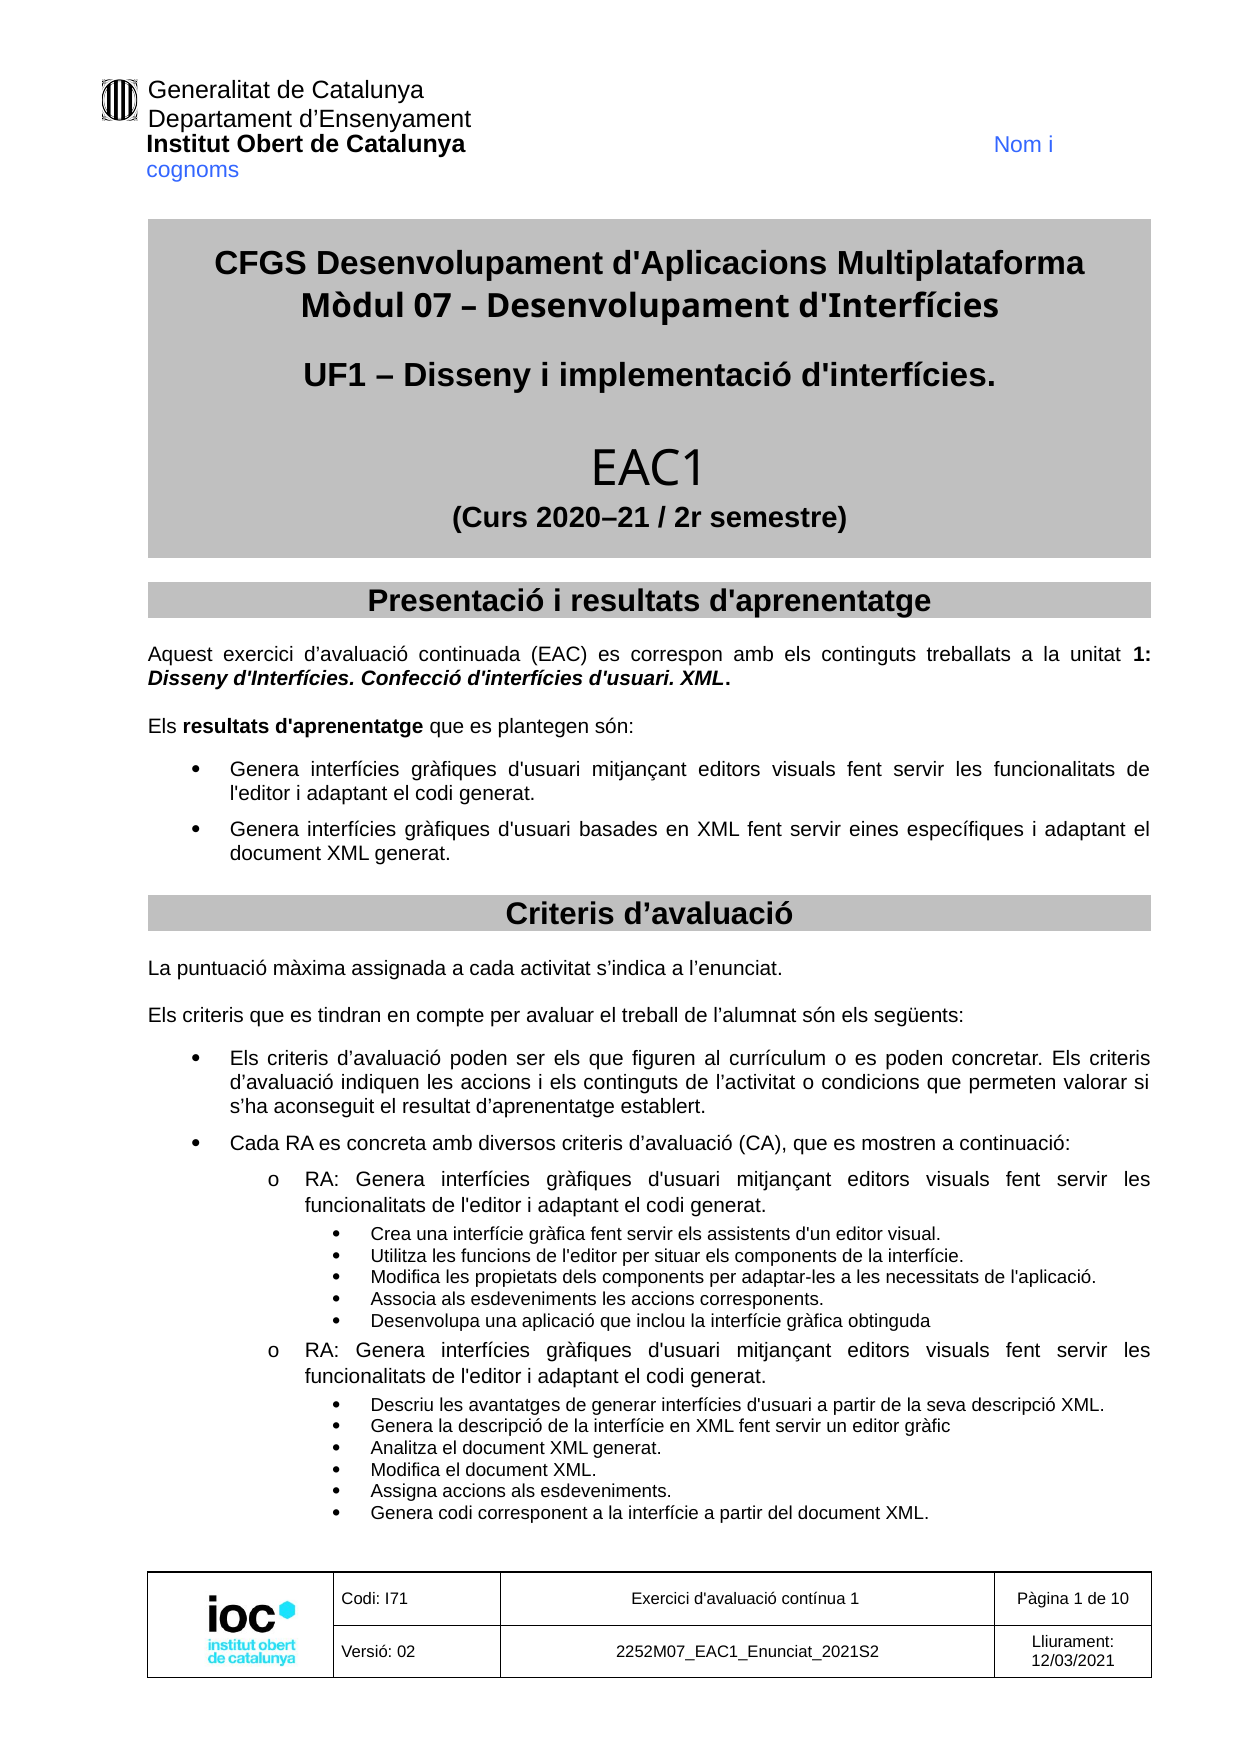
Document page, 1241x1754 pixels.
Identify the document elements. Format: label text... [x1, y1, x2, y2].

list Els criteris d’avaluació poden ser els que figuren al currículum o es poden concretar. Els criteris d’avaluació indiquen les accions i els continguts de l’activitat o condicions que permeten valorar si s’ha aconseguit el resultat d’aprenentatge establert. [192, 1046, 1151, 1118]
list RA: Genera interfícies gràfiques d'usuari mitjançant editors visuals fent servir les funcionalitats de l'editor i adaptant el codi generat. [267, 1167, 1151, 1217]
list Associa als esdeveniments les accions corresponents. [333, 1288, 1151, 1310]
list Genera interfícies gràfiques d'usuari basades en XML fent servir eines específiques i adaptant el document XML generat. [192, 817, 1151, 865]
text Criteris d’avaluació [148, 895, 1151, 931]
text La puntuació màxima assignada a cada activitat s’indica a l’enunciat. [148, 955, 1151, 979]
list Assigna accions als esdeveniments. [333, 1480, 1151, 1502]
list Desenvolupa una aplicació que inclou la interfície gràfica obtinguda [333, 1310, 1151, 1331]
list Modifica les propietats dels components per adaptar-les a les necessitats de l'aplicació. [333, 1266, 1151, 1288]
list Genera la descripció de la interfície en XML fent servir un editor gràfic [333, 1415, 1151, 1437]
text Presentació i resultats d'aprenentatge [148, 582, 1151, 618]
list RA: Genera interfícies gràfiques d'usuari mitjançant editors visuals fent servir les funcionalitats de l'editor i adaptant el codi generat. [267, 1338, 1151, 1387]
list Genera interfícies gràfiques d'usuari mitjançant editors visuals fent servir les funcionalitats de l'editor i adaptant el codi generat. [192, 756, 1151, 804]
list Analitza el document XML generat. [333, 1437, 1151, 1459]
list Modifica el document XML. [333, 1459, 1151, 1480]
list Genera codi corresponent a la interfície a partir del document XML. [333, 1502, 1151, 1524]
subtitle UF1 – Disseny i implementació d'interfícies. [148, 356, 1151, 394]
text Els criteris que es tindran en compte per avaluar el treball de l’alumnat són els següents: [148, 1003, 1151, 1027]
list Crea una interfície gràfica fent servir els assistents d'un editor visual. [333, 1223, 1151, 1245]
text Aquest exercici d’avaluació continuada (EAC) es correspon amb els continguts treballats a la unitat 1: Disseny d'Interfícies. Confecció d'interfícies d'usuari. XML. [148, 642, 1151, 690]
picture [195, 1581, 309, 1677]
text CFGS Desenvolupament d'Aplicacions Multiplataforma [148, 243, 1151, 281]
text Mòdul 07 – Desenvolupament d'Interfícies [148, 281, 1151, 327]
list Descriu les avantatges de generar interfícies d'usuari a partir de la seva descripció XML. [333, 1394, 1151, 1415]
text Els resultats d'aprenentatge que es plantegen són: [148, 714, 1151, 738]
list Cada RA es concreta amb diversos criteris d’avaluació (CA), que es mostren a continuació: [192, 1130, 1151, 1154]
list Utilitza les funcions de l'editor per situar els components de la interfície. [333, 1245, 1151, 1266]
text (Curs 2020–21 / 2r semestre) [148, 500, 1151, 534]
text EAC1 [148, 432, 1151, 500]
